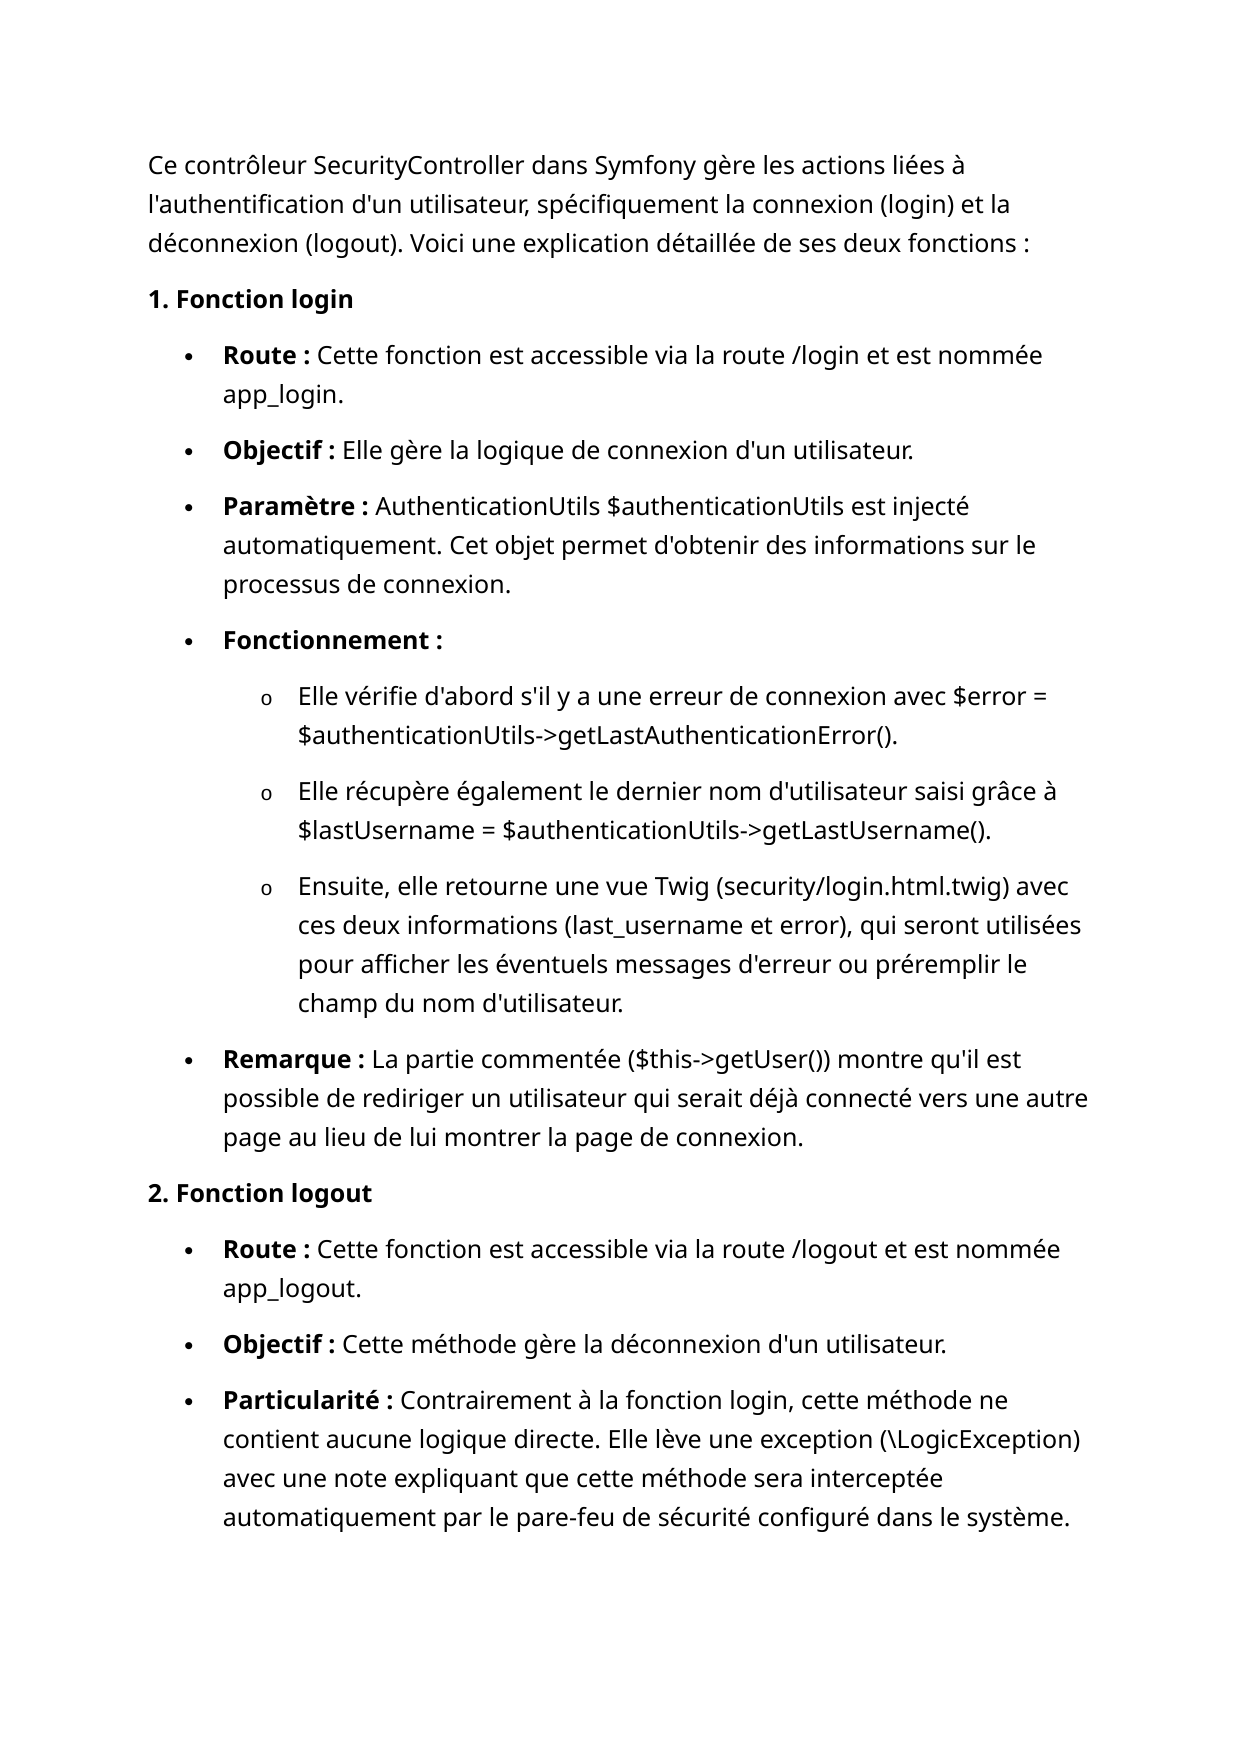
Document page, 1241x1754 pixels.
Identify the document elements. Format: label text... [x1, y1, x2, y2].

text 1. Fonction login [148, 282, 1093, 316]
list Objectif : Elle gère la logique de connexion d'un utilisateur. [185, 433, 1093, 467]
list Remarque : La partie commentée ($this->getUser()) montre qu'il est possible de rediriger un utilisateur qui serait déjà connecté vers une autre page au lieu de lui montrer la page de connexion. [185, 1042, 1093, 1154]
list Elle récupère également le dernier nom d'utilisateur saisi grâce à $lastUsername = $authenticationUtils->getLastUsername(). [260, 773, 1093, 847]
list Paramètre : AuthenticationUtils $authenticationUtils est injecté automatiquement. Cet objet permet d'obtenir des informations sur le processus de connexion. [185, 488, 1093, 601]
text Ce contrôleur SecurityController dans Symfony gère les actions liées à l'authentification d'un utilisateur, spécifiquement la connexion (login) et la déconnexion (logout). Voici une explication détaillée de ses deux fonctions : [148, 148, 1093, 260]
list Particularité : Contrairement à la fonction login, cette méthode ne contient aucune logique directe. Elle lève une exception (\LogicException) avec une note expliquant que cette méthode sera interceptée automatiquement par le pare-feu de sécurité configuré dans le système. [185, 1383, 1093, 1534]
list Objectif : Cette méthode gère la déconnexion d'un utilisateur. [185, 1327, 1093, 1361]
list Elle vérifie d'abord s'il y a une erreur de connexion avec $error = $authenticationUtils->getLastAuthenticationError(). [260, 678, 1093, 752]
list Route : Cette fonction est accessible via la route /login et est nommée app_login. [185, 338, 1093, 411]
list Route : Cette fonction est accessible via la route /logout et est nommée app_logout. [185, 1232, 1093, 1305]
text 2. Fonction logout [148, 1176, 1093, 1210]
list Fonctionnement : [185, 623, 1093, 657]
list Ensuite, elle retourne une vue Twig (security/login.html.twig) avec ces deux informations (last_username et error), qui seront utilisées pour afficher les éventuels messages d'erreur ou préremplir le champ du nom d'utilisateur. [260, 868, 1093, 1020]
